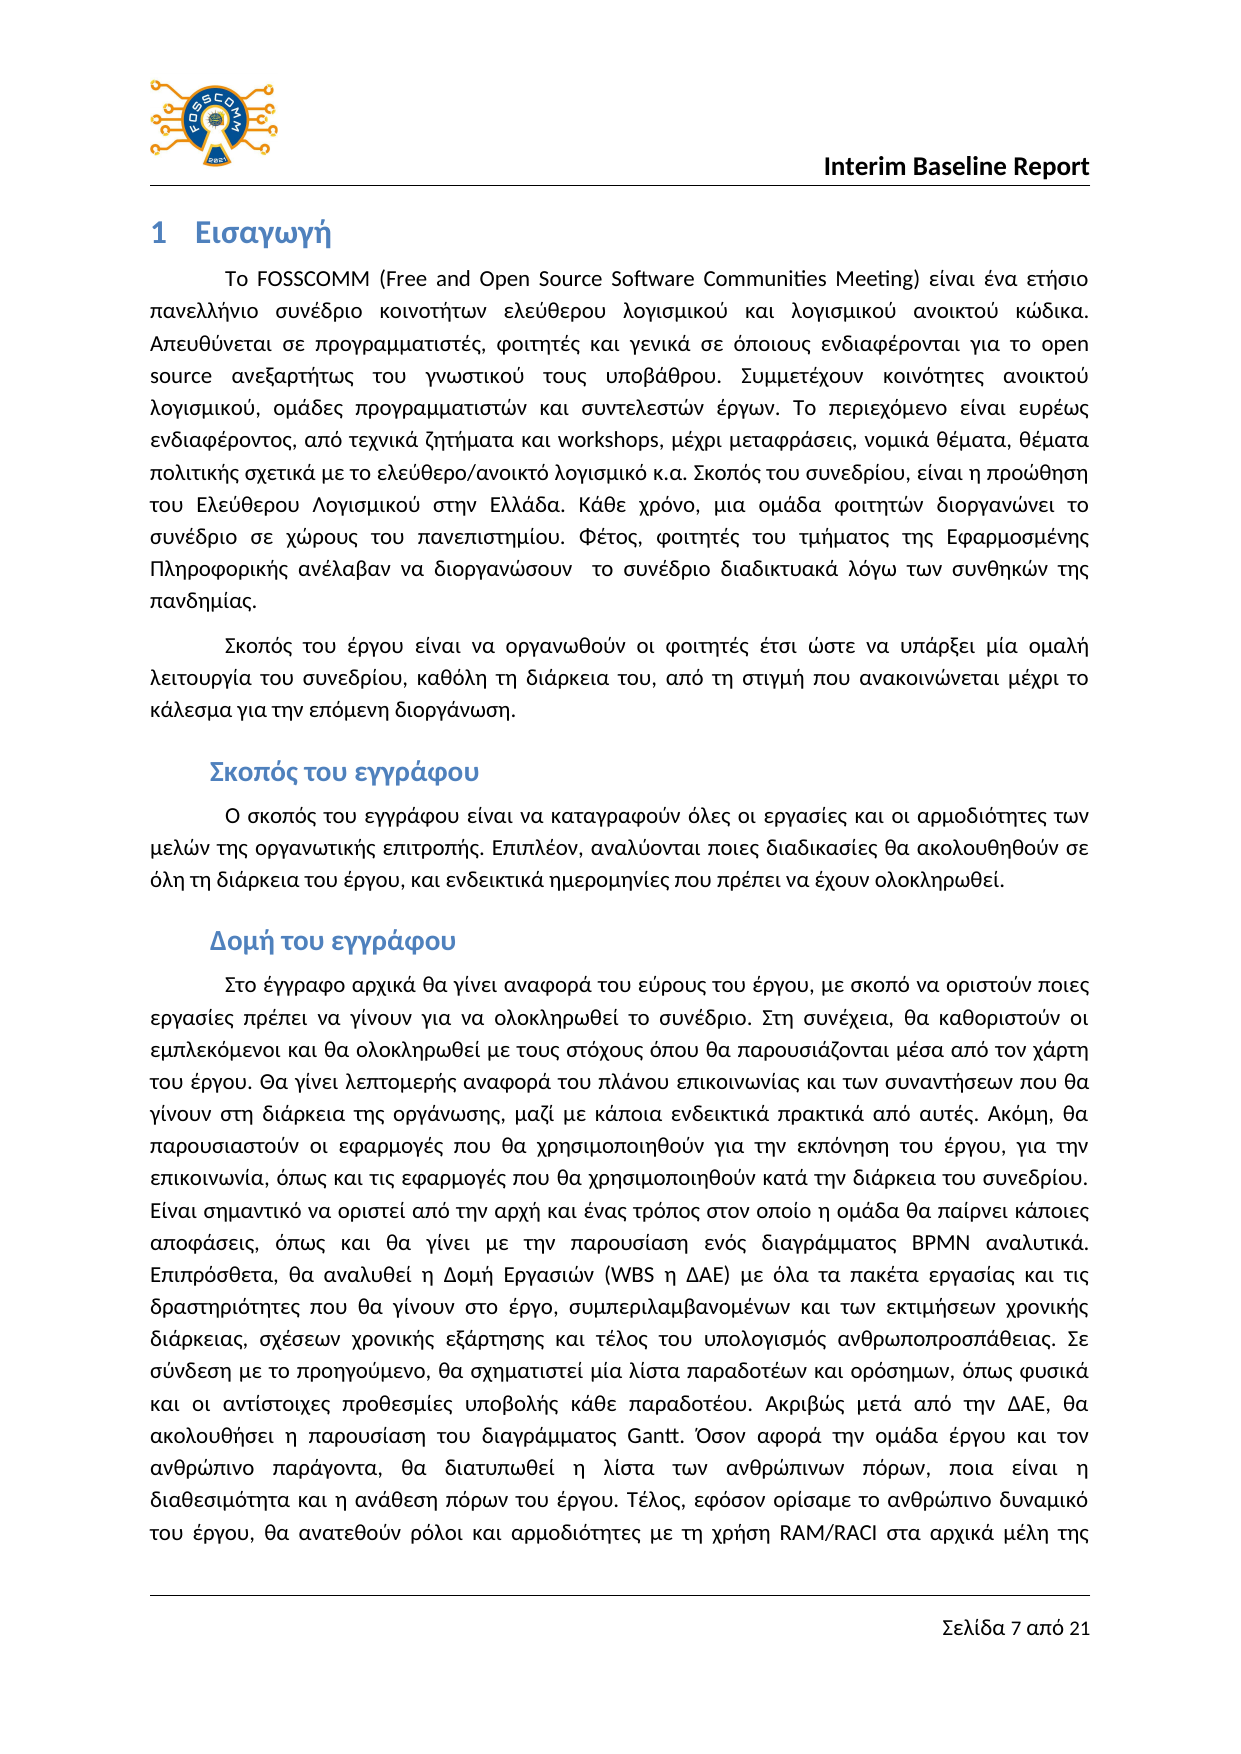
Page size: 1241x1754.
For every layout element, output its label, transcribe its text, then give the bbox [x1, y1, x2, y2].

text Στο έγγραφο αρχικά θα γίνει αναφορά του εύρους του έργου, με σκοπό να οριστούν ποιες εργασίες πρέπει να γίνουν για να ολοκληρωθεί το συνέδριο. Στη συνέχεια, θα καθοριστούν οι εμπλεκόμενοι και θα ολοκληρωθεί με τους στόχους όπου θα παρουσιάζονται μέσα από τον χάρτη του έργου. Θα γίνει λεπτομερής αναφορά του πλάνου επικοινωνίας και των συναντήσεων που θα γίνουν στη διάρκεια της οργάνωσης, μαζί με κάποια ενδεικτικά πρακτικά από αυτές. Ακόμη, θα παρουσιαστούν οι εφαρμογές που θα χρησιμοποιηθούν για την εκπόνηση του έργου, για την επικοινωνία, όπως και τις εφαρμογές που θα χρησιμοποιηθούν κατά την διάρκεια του συνεδρίου. Είναι σημαντικό να οριστεί από την αρχή και ένας τρόπος στον οποίο η ομάδα θα παίρνει κάποιες αποφάσεις, όπως και θα γίνει με την παρουσίαση ενός διαγράμματος BPMN αναλυτικά. Επιπρόσθετα, θα αναλυθεί η Δομή Εργασιών (WBS η ΔΑΕ) με όλα τα πακέτα εργασίας και τις δραστηριότητες που θα γίνουν στο έργο, συμπεριλαμβανομένων και των εκτιμήσεων χρονικής διάρκειας, σχέσεων χρονικής εξάρτησης και τέλος του υπολογισμός ανθρωποπροσπάθειας. Σε σύνδεση με το προηγούμενο, θα σχηματιστεί μία λίστα παραδοτέων και ορόσημων, όπως φυσικά και οι αντίστοιχες προθεσμίες υποβολής κάθε παραδοτέου. Ακριβώς μετά από την ΔΑΕ, θα ακολουθήσει η παρουσίαση του διαγράμματος Gantt. Όσον αφορά την ομάδα έργου και τον ανθρώπινο παράγοντα, θα διατυπωθεί η λίστα των ανθρώπινων πόρων, ποια είναι η διαθεσιμότητα και η ανάθεση πόρων του έργου. Τέλος, εφόσον ορίσαμε το ανθρώπινο δυναμικό του έργου, θα ανατεθούν ρόλοι και αρμοδιότητες με τη χρήση RAM/RACI στα αρχικά μέλη της [150, 970, 1090, 1546]
picture [150, 73, 278, 176]
list Εισαγωγή [150, 211, 1090, 252]
text Σκοπός του εγγράφου [210, 753, 1090, 788]
text Δομή του εγγράφου [210, 922, 1090, 958]
text Το FOSSCOMM (Free and Open Source Software Communities Meeting) είναι ένα ετήσιο πανελλήνιο συνέδριο κοινοτήτων ελεύθερου λογισμικού και λογισμικού ανοικτού κώδικα. Απευθύνεται σε προγραμματιστές, φοιτητές και γενικά σε όποιους ενδιαφέρονται για το open source ανεξαρτήτως του γνωστικού τους υποβάθρου. Συμμετέχουν κοινότητες ανοικτού λογισμικού, ομάδες προγραμματιστών και συντελεστών έργων. Το περιεχόμενο είναι ευρέως ενδιαφέροντος, από τεχνικά ζητήματα και workshops, μέχρι μεταφράσεις, νομικά θέματα, θέματα πολιτικής σχετικά με το ελεύθερο/ανοικτό λογισμικό κ.α. Σκοπός του συνεδρίου, είναι η προώθηση του Ελεύθερου Λογισμικού στην Ελλάδα. Κάθε χρόνο, μια ομάδα φοιτητών διοργανώνει το συνέδριο σε χώρους του πανεπιστημίου. Φέτος, φοιτητές του τμήματος της Εφαρμοσμένης Πληροφορικής ανέλαβαν να διοργανώσουν το συνέδριο διαδικτυακά λόγω των συνθηκών της πανδημίας. [150, 264, 1090, 614]
text Σκοπός του έργου είναι να οργανωθούν οι φοιτητές έτσι ώστε να υπάρξει μία ομαλή λειτουργία του συνεδρίου, καθόλη τη διάρκεια του, από τη στιγμή που ανακοινώνεται μέχρι το κάλεσμα για την επόμενη διοργάνωση. [150, 631, 1090, 723]
text Ο σκοπός του εγγράφου είναι να καταγραφούν όλες οι εργασίες και οι αρμοδιότητες των μελών της οργανωτικής επιτροπής. Επιπλέον, αναλύονται ποιες διαδικασίες θα ακολουθηθούν σε όλη τη διάρκεια του έργου, και ενδεικτικά ημερομηνίες που πρέπει να έχουν ολοκληρωθεί. [150, 801, 1090, 893]
